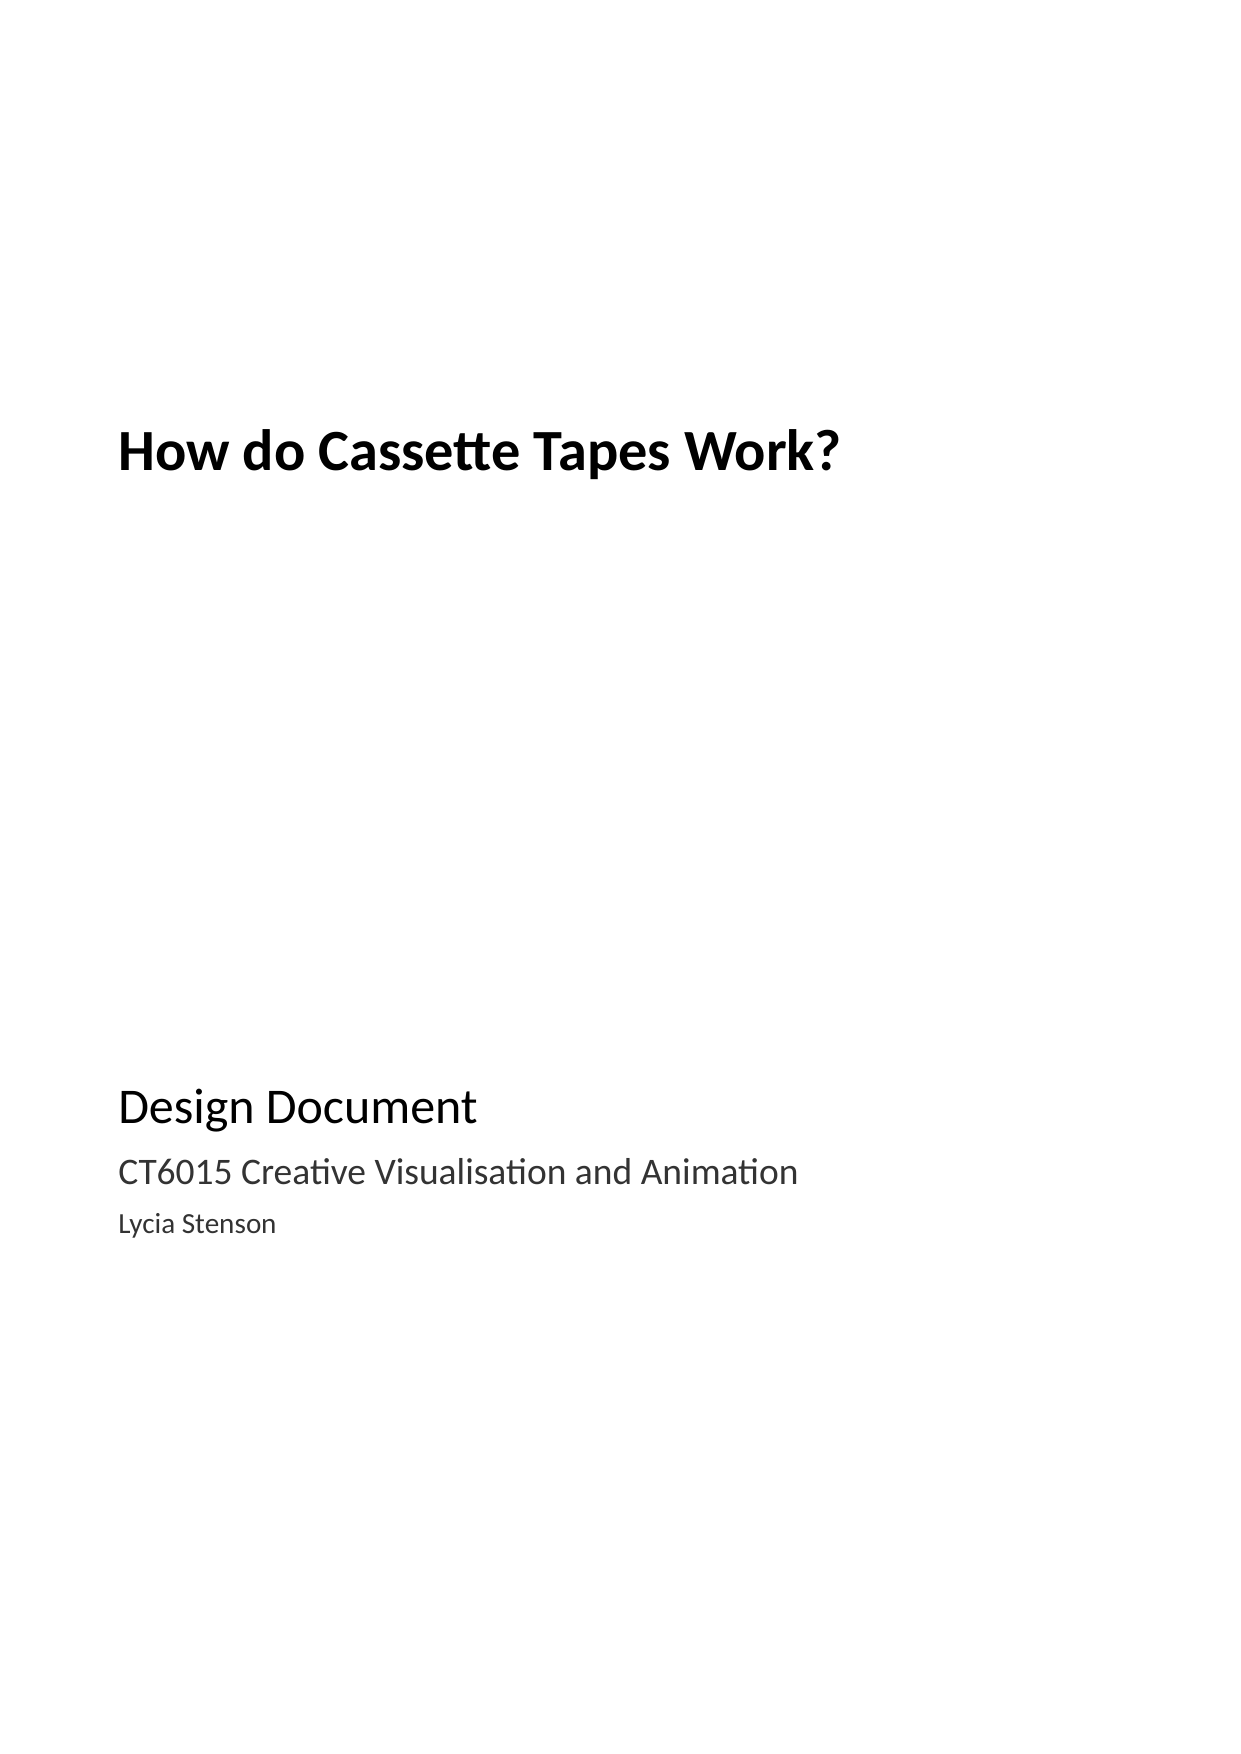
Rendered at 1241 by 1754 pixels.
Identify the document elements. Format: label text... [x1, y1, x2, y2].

text Design Document [118, 1075, 1122, 1136]
text CT6015 Creative Visualisation and Animation [118, 1148, 1122, 1194]
text Lycia Stenson [118, 1206, 1122, 1241]
text How do Cassette Tapes Work? [118, 413, 1122, 485]
